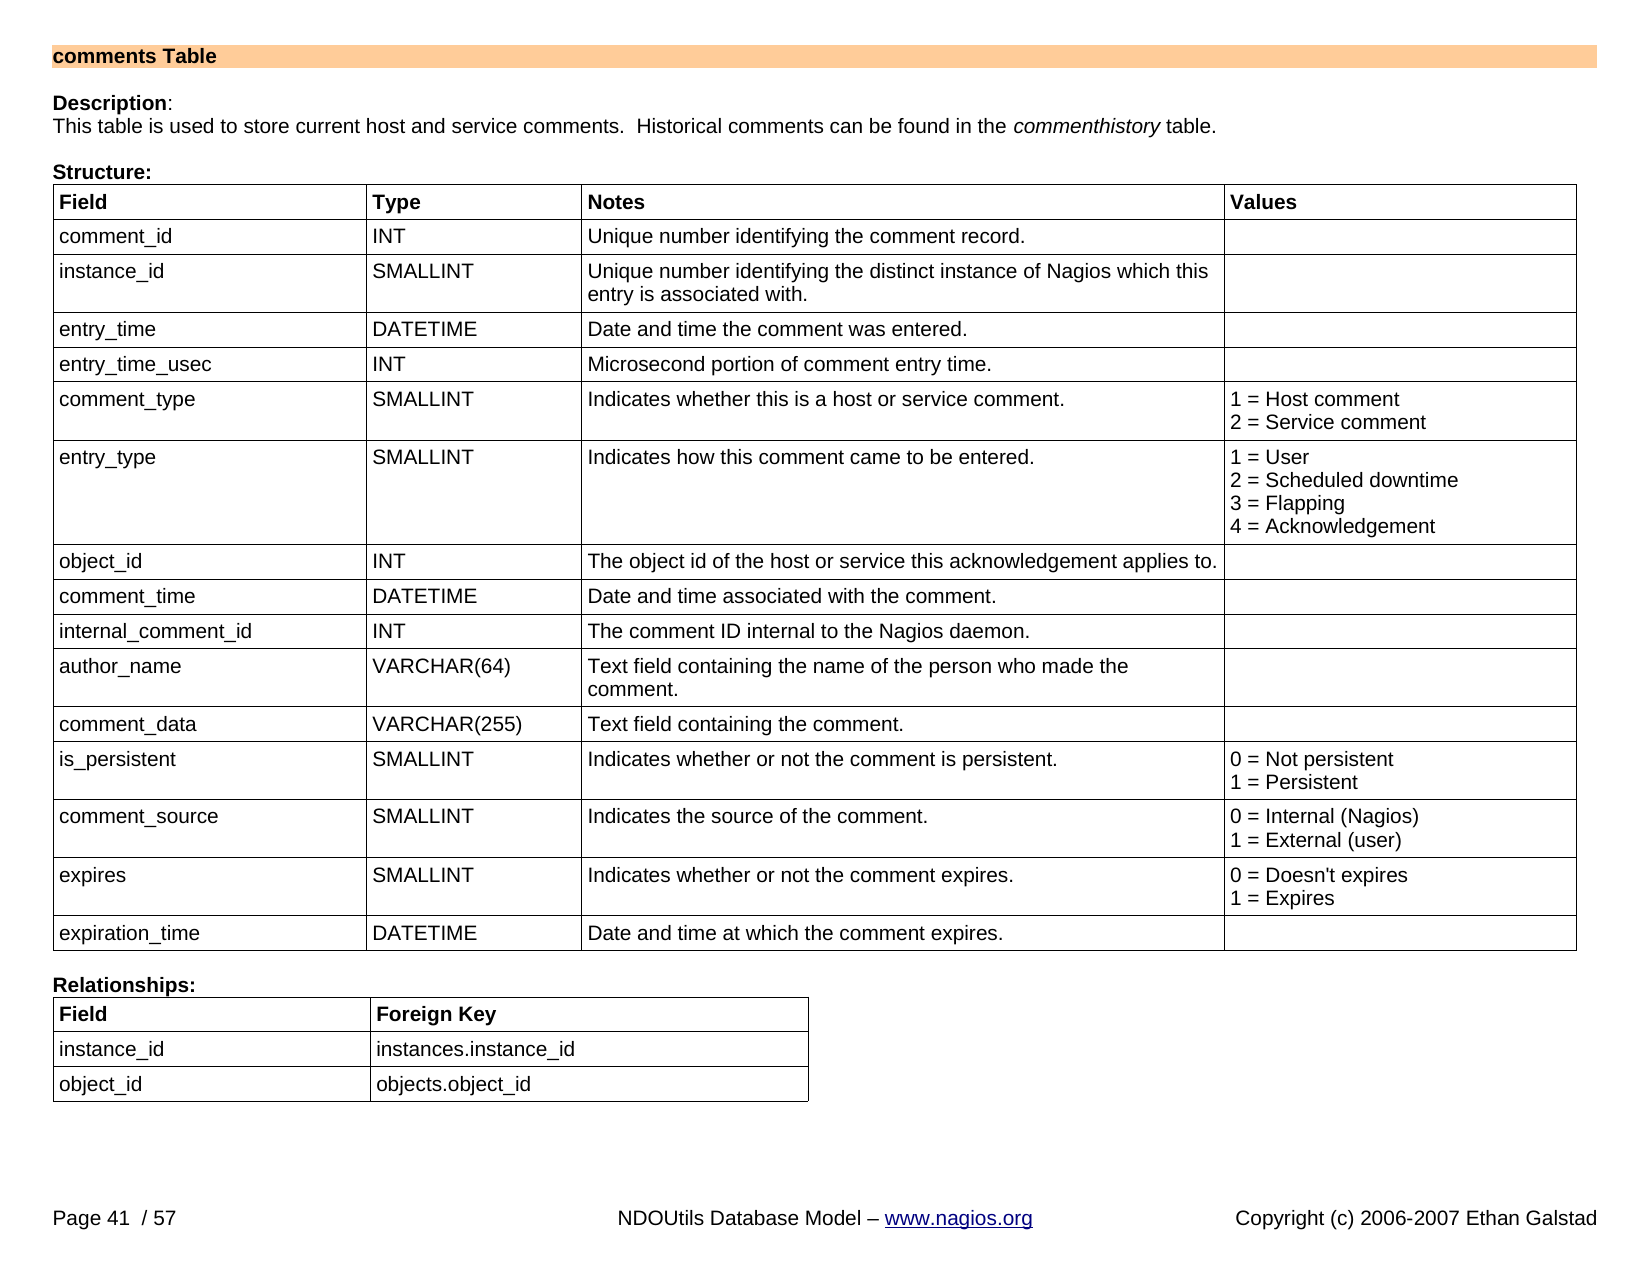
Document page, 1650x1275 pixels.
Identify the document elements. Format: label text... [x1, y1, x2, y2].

table_cell VARCHAR(64) [367, 649, 581, 706]
table_cell SMALLINT [367, 800, 581, 857]
table_header Foreign Key [371, 998, 808, 1031]
table_cell object_id [54, 545, 366, 579]
table_cell object_id [54, 1067, 370, 1101]
table_cell Indicates how this comment came to be entered. [582, 441, 1224, 544]
table_cell [1225, 580, 1576, 614]
table_cell Date and time the comment was entered. [582, 313, 1224, 347]
table_cell Indicates whether or not the comment is persistent. [582, 742, 1224, 799]
table_cell The comment ID internal to the Nagios daemon. [582, 615, 1224, 648]
table_cell SMALLINT [367, 255, 581, 312]
text Relationships: [52, 973, 1597, 997]
text comments Table [52, 45, 1597, 68]
text Structure: [52, 161, 1597, 184]
table_cell INT [367, 545, 581, 579]
table_cell [1225, 220, 1576, 254]
table_header Field [54, 185, 366, 219]
table_header Type [367, 185, 581, 219]
table_cell The object id of the host or service this acknowledgement applies to. [582, 545, 1224, 579]
table_cell [1225, 916, 1576, 950]
table_cell comment_time [54, 580, 366, 614]
table_cell Unique number identifying the comment record. [582, 220, 1224, 254]
table_cell Date and time at which the comment expires. [582, 916, 1224, 950]
table_cell entry_type [54, 441, 366, 544]
table_cell DATETIME [367, 916, 581, 950]
table_cell objects.object_id [371, 1067, 808, 1101]
table_cell INT [367, 348, 581, 381]
table_cell 0 = Internal (Nagios) 1 = External (user) [1225, 800, 1576, 857]
text Description: [52, 91, 1597, 115]
table_cell instances.instance_id [371, 1032, 808, 1066]
table_cell Indicates whether or not the comment expires. [582, 858, 1224, 915]
table_cell comment_data [54, 707, 366, 741]
table_cell author_name [54, 649, 366, 706]
table_cell INT [367, 615, 581, 648]
table_cell entry_time_usec [54, 348, 366, 381]
table_cell [1225, 348, 1576, 381]
table_cell SMALLINT [367, 441, 581, 544]
table_cell DATETIME [367, 313, 581, 347]
table_cell Microsecond portion of comment entry time. [582, 348, 1224, 381]
table_cell Indicates whether this is a host or service comment. [582, 382, 1224, 440]
table_cell SMALLINT [367, 742, 581, 799]
table_cell Text field containing the name of the person who made the comment. [582, 649, 1224, 706]
table_cell SMALLINT [367, 382, 581, 440]
table_cell [1225, 707, 1576, 741]
table_cell comment_id [54, 220, 366, 254]
table_cell 1 = User 2 = Scheduled downtime 3 = Flapping 4 = Acknowledgement [1225, 441, 1576, 544]
text This table is used to store current host and service comments. Historical comments can be found in the commenthistory table. [52, 115, 1597, 138]
table_cell DATETIME [367, 580, 581, 614]
table_cell Indicates the source of the comment. [582, 800, 1224, 857]
table_cell expires [54, 858, 366, 915]
table_cell 0 = Not persistent 1 = Persistent [1225, 742, 1576, 799]
table_cell [1225, 255, 1576, 312]
table_cell [1225, 313, 1576, 347]
table_cell expiration_time [54, 916, 366, 950]
table_cell [1225, 545, 1576, 579]
table_cell comment_type [54, 382, 366, 440]
table_cell instance_id [54, 1032, 370, 1066]
table_cell Text field containing the comment. [582, 707, 1224, 741]
table_cell instance_id [54, 255, 366, 312]
table_cell INT [367, 220, 581, 254]
table_cell SMALLINT [367, 858, 581, 915]
table_cell VARCHAR(255) [367, 707, 581, 741]
table_cell internal_comment_id [54, 615, 366, 648]
table_cell [1225, 615, 1576, 648]
table_cell 1 = Host comment 2 = Service comment [1225, 382, 1576, 440]
table_cell Unique number identifying the distinct instance of Nagios which this entry is associated with. [582, 255, 1224, 312]
table_cell comment_source [54, 800, 366, 857]
table_header Field [54, 998, 370, 1031]
table_header Notes [582, 185, 1224, 219]
table_cell entry_time [54, 313, 366, 347]
table_header Values [1225, 185, 1576, 219]
table_cell Date and time associated with the comment. [582, 580, 1224, 614]
table_cell 0 = Doesn't expires 1 = Expires [1225, 858, 1576, 915]
table_cell is_persistent [54, 742, 366, 799]
table_cell [1225, 649, 1576, 706]
